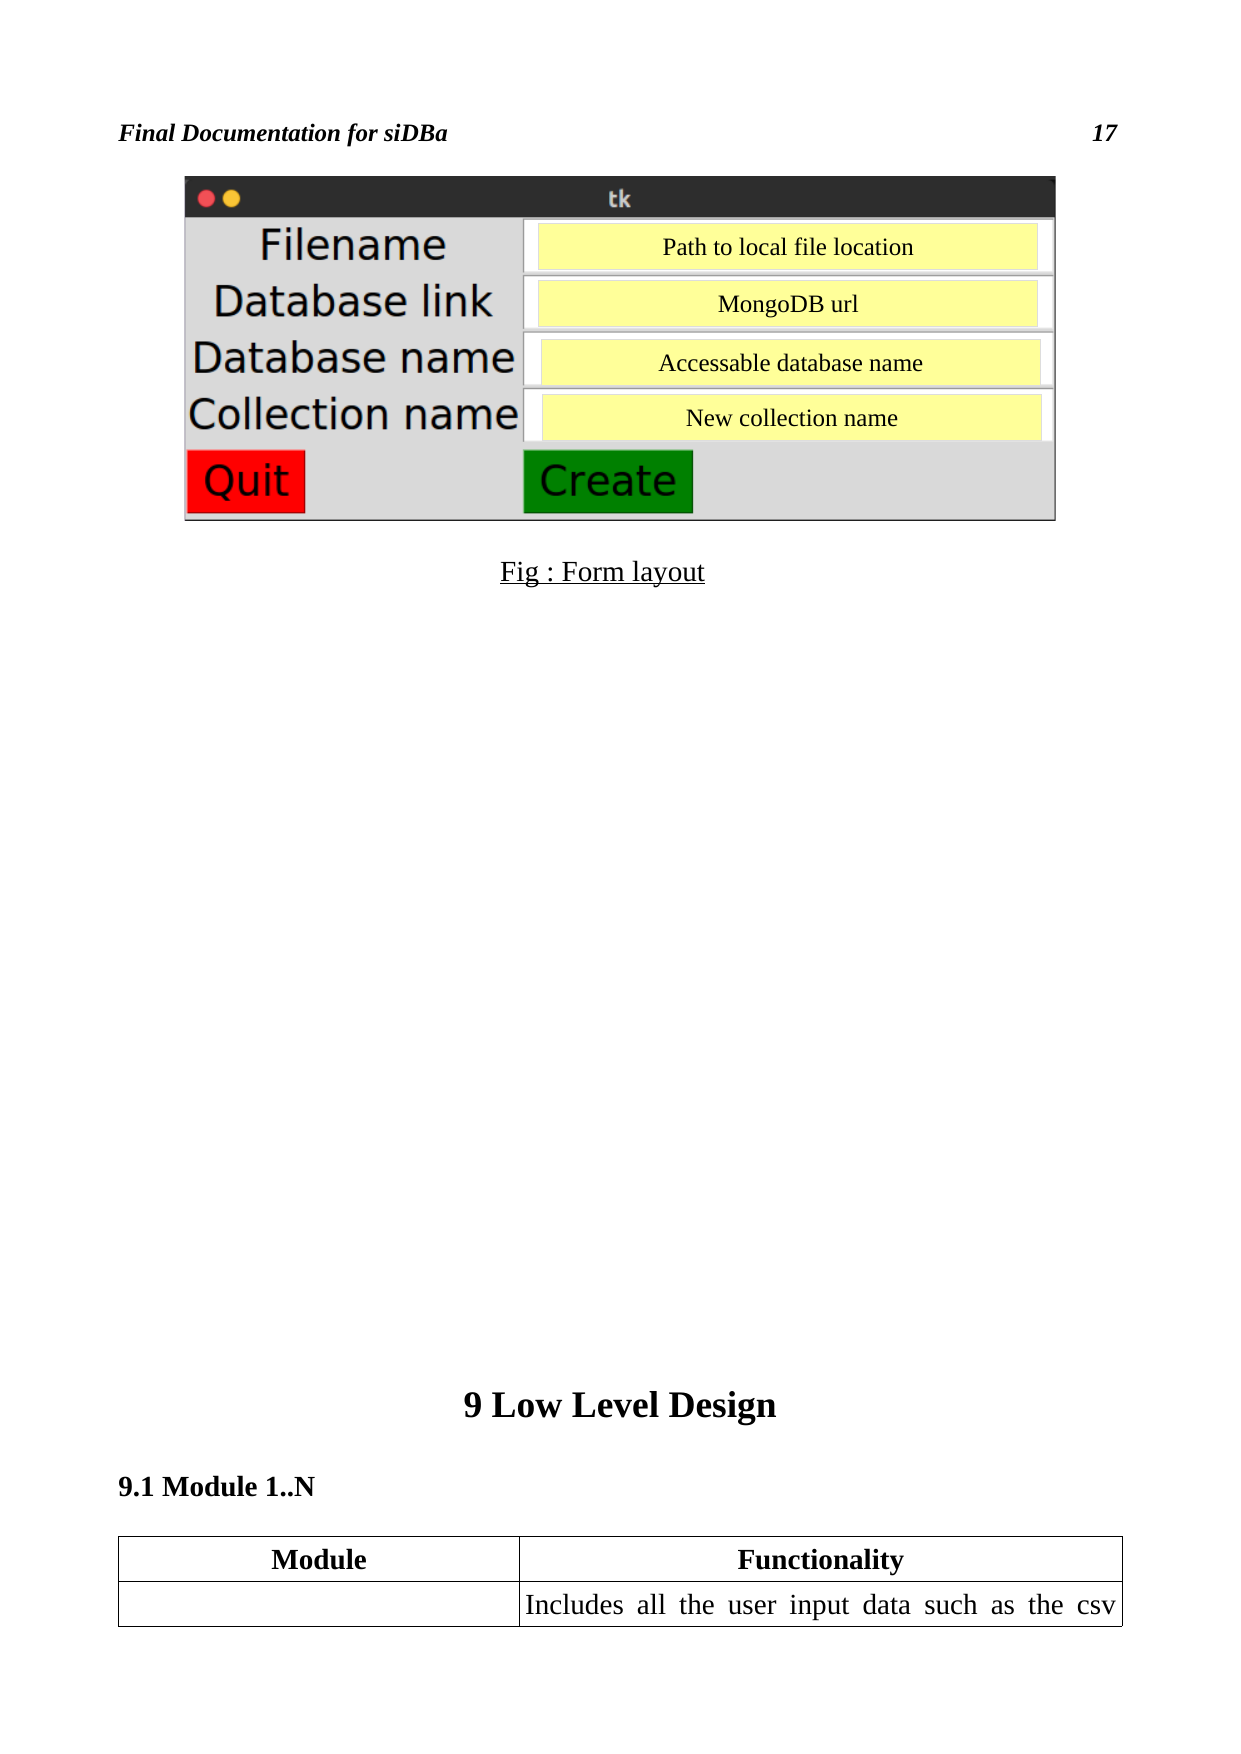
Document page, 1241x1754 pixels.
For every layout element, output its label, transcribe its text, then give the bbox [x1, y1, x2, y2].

table_header Functionality [520, 1537, 1122, 1581]
table_cell Includes all the user input data such as the csv [520, 1582, 1122, 1626]
table_cell [119, 1582, 519, 1626]
text 9.1 Module 1..N [118, 1469, 1122, 1502]
text 9 Low Level Design [118, 1383, 1122, 1426]
picture [184, 176, 1056, 521]
text Fig : Form layout [83, 554, 1122, 587]
table_header Module [119, 1537, 519, 1581]
